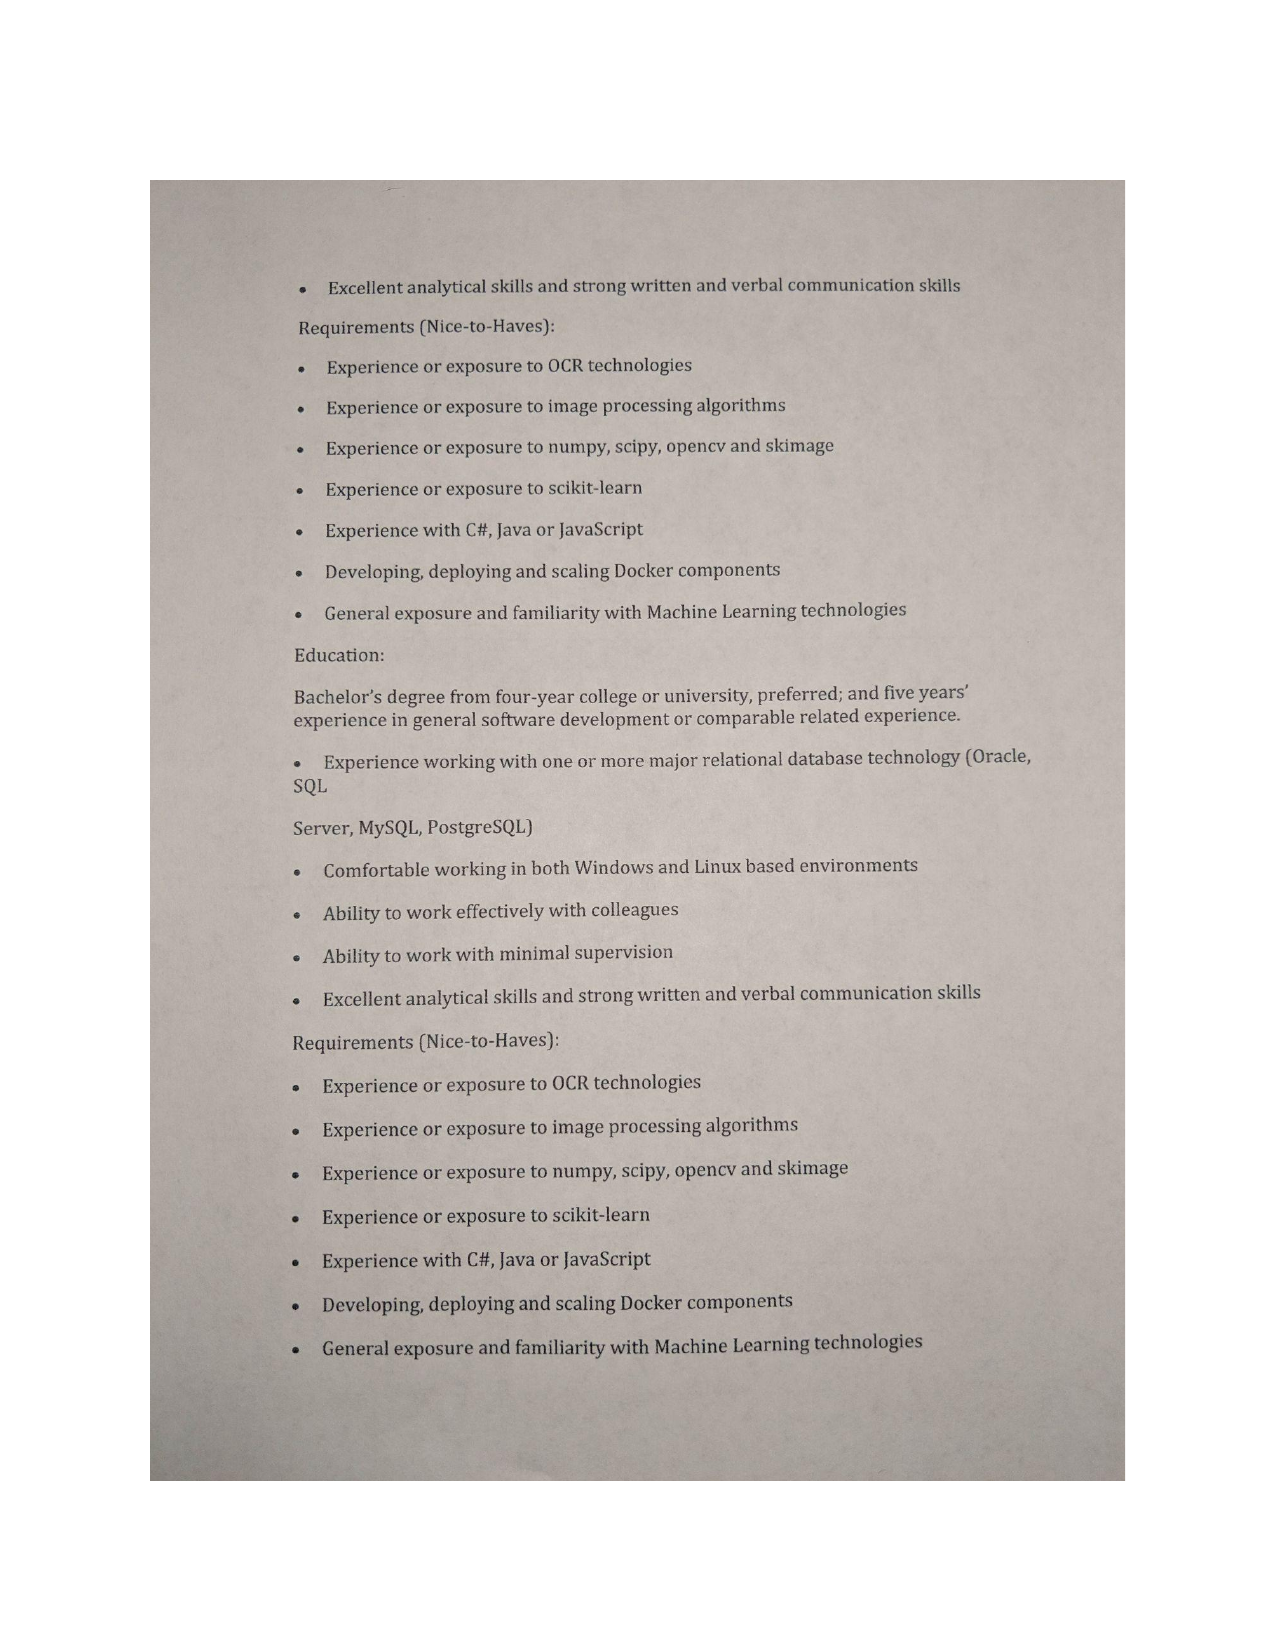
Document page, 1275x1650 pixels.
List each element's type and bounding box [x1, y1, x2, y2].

picture [150, 180, 1125, 1481]
